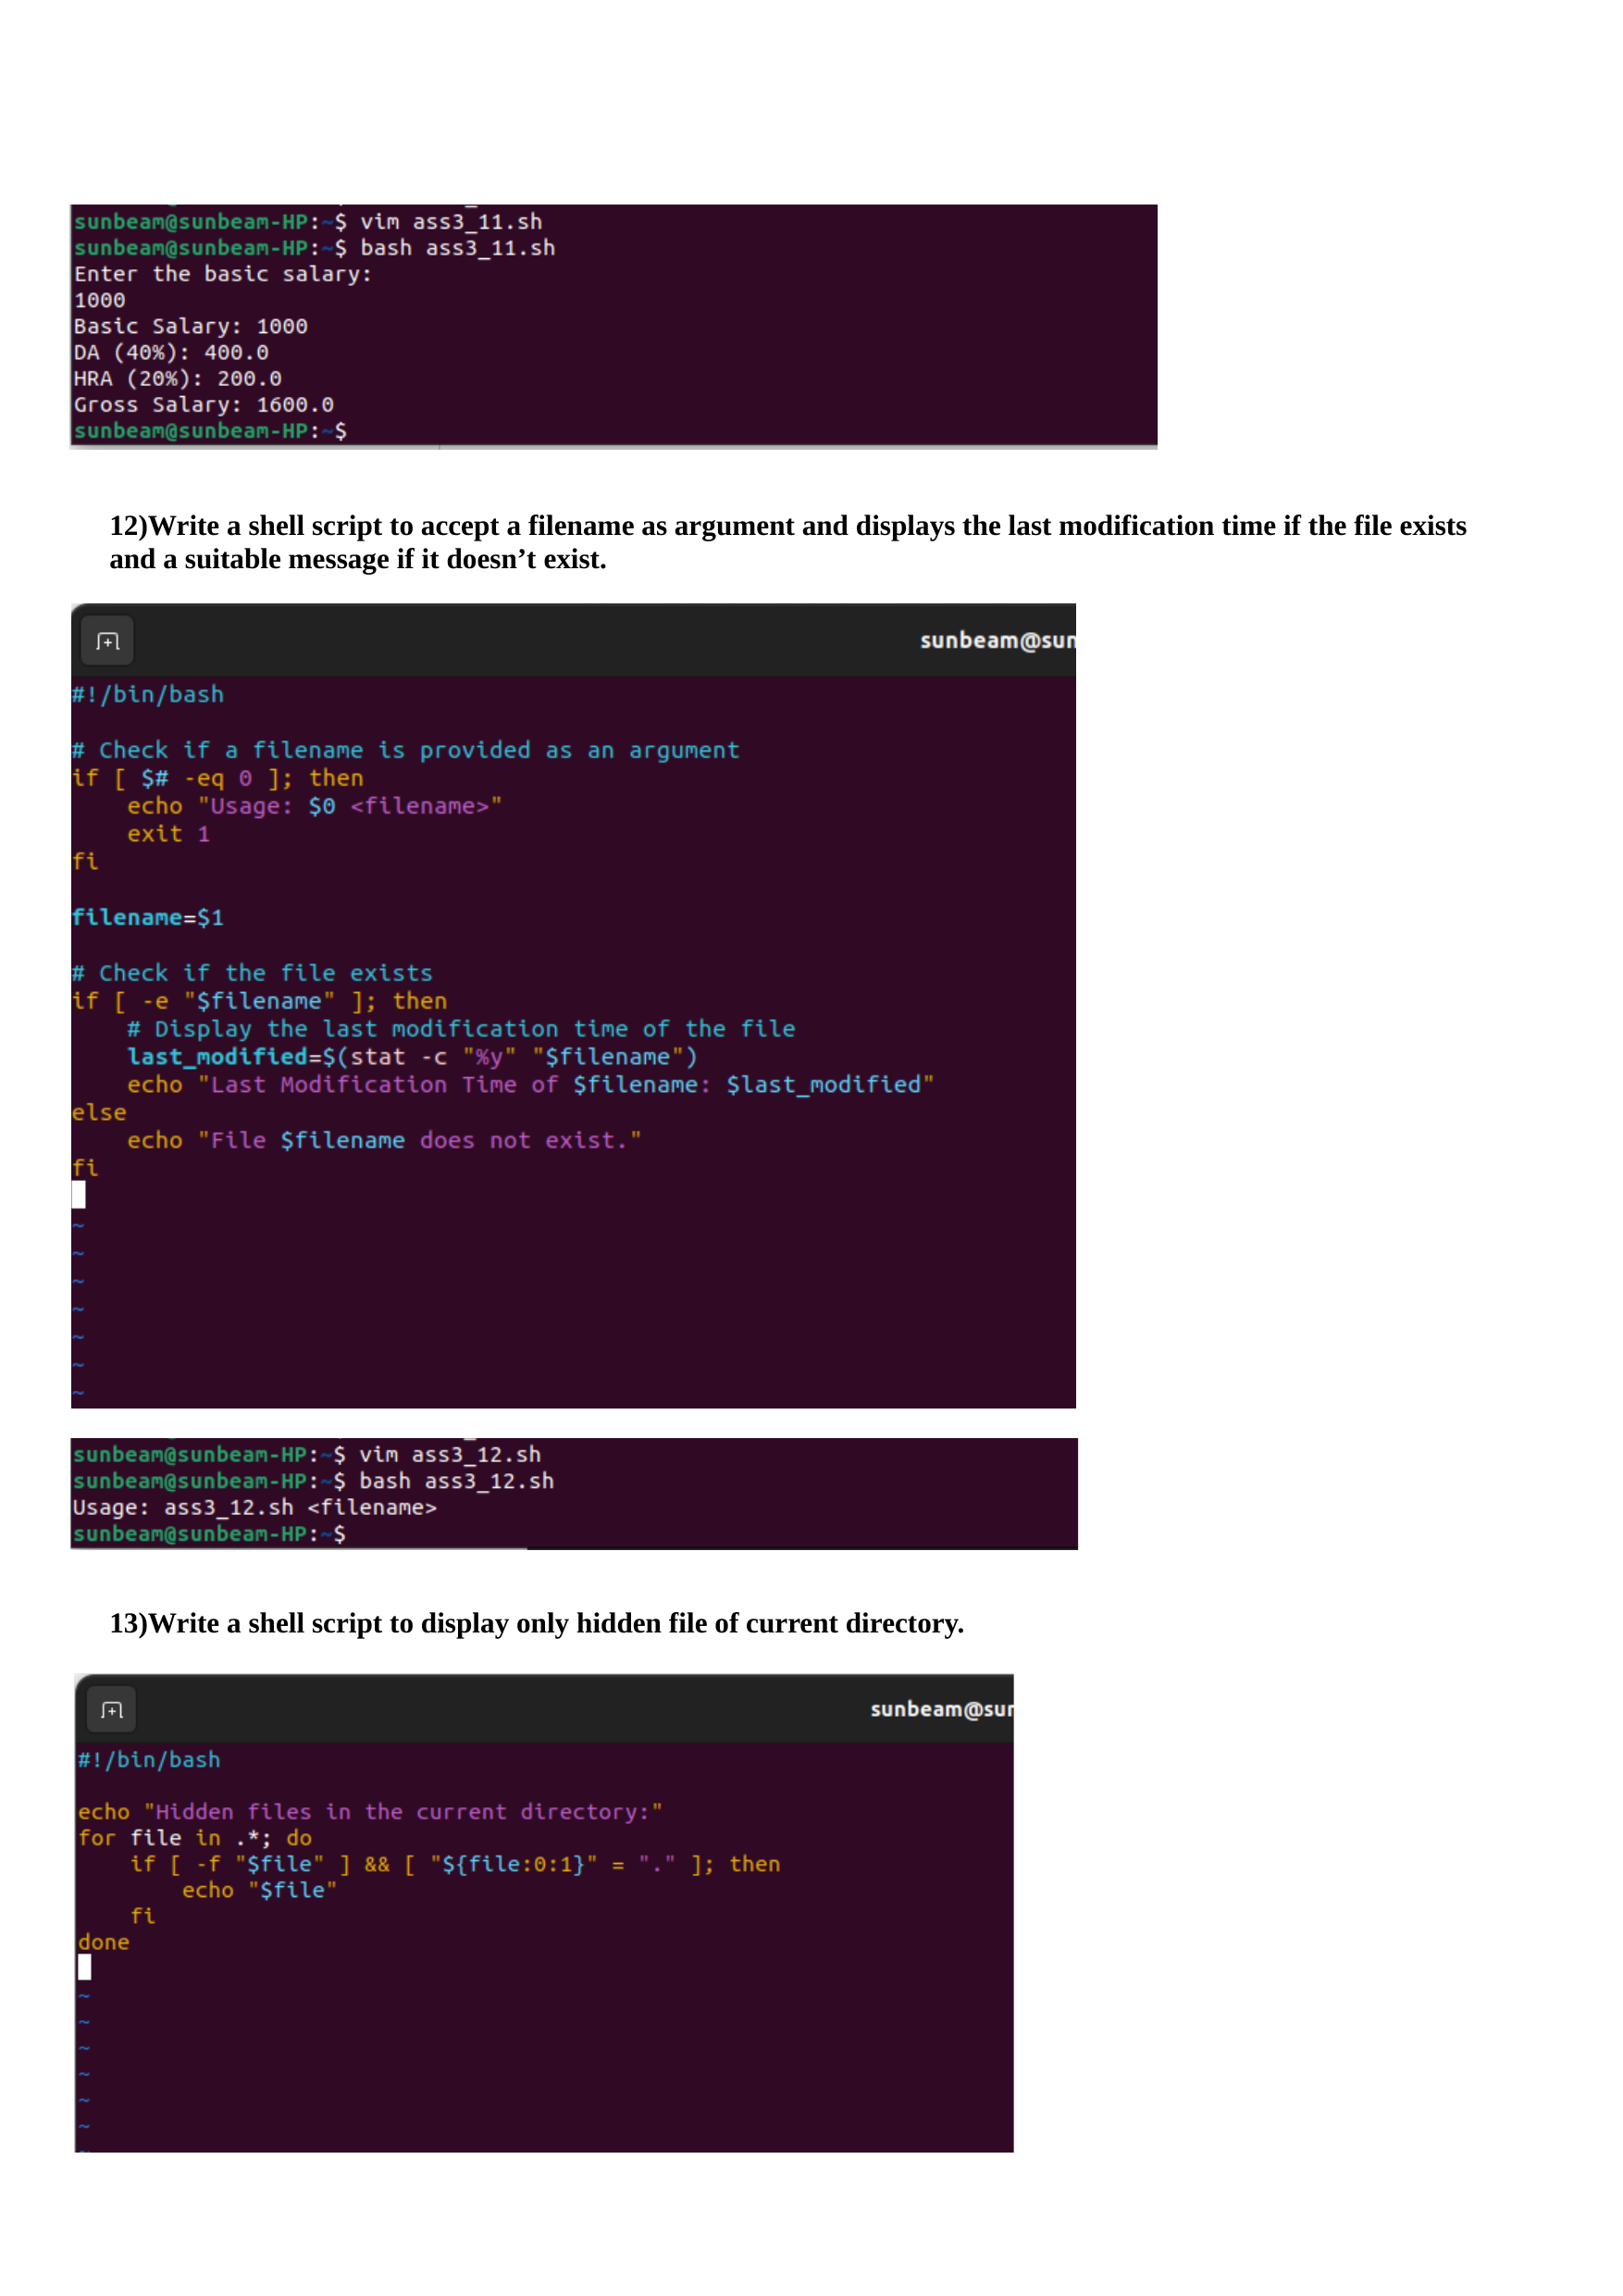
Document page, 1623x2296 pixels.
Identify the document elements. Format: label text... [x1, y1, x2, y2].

picture [70, 1438, 1079, 1550]
text 13)Write a shell script to display only hidden file of current directory. [109, 1606, 1514, 1639]
text 12)Write a shell script to accept a filename as argument and displays the last modification time if the file exists and a suitable message if it doesn’t exist. [109, 508, 1514, 575]
picture [74, 1673, 1014, 2153]
picture [71, 603, 1076, 1409]
picture [68, 205, 1158, 450]
